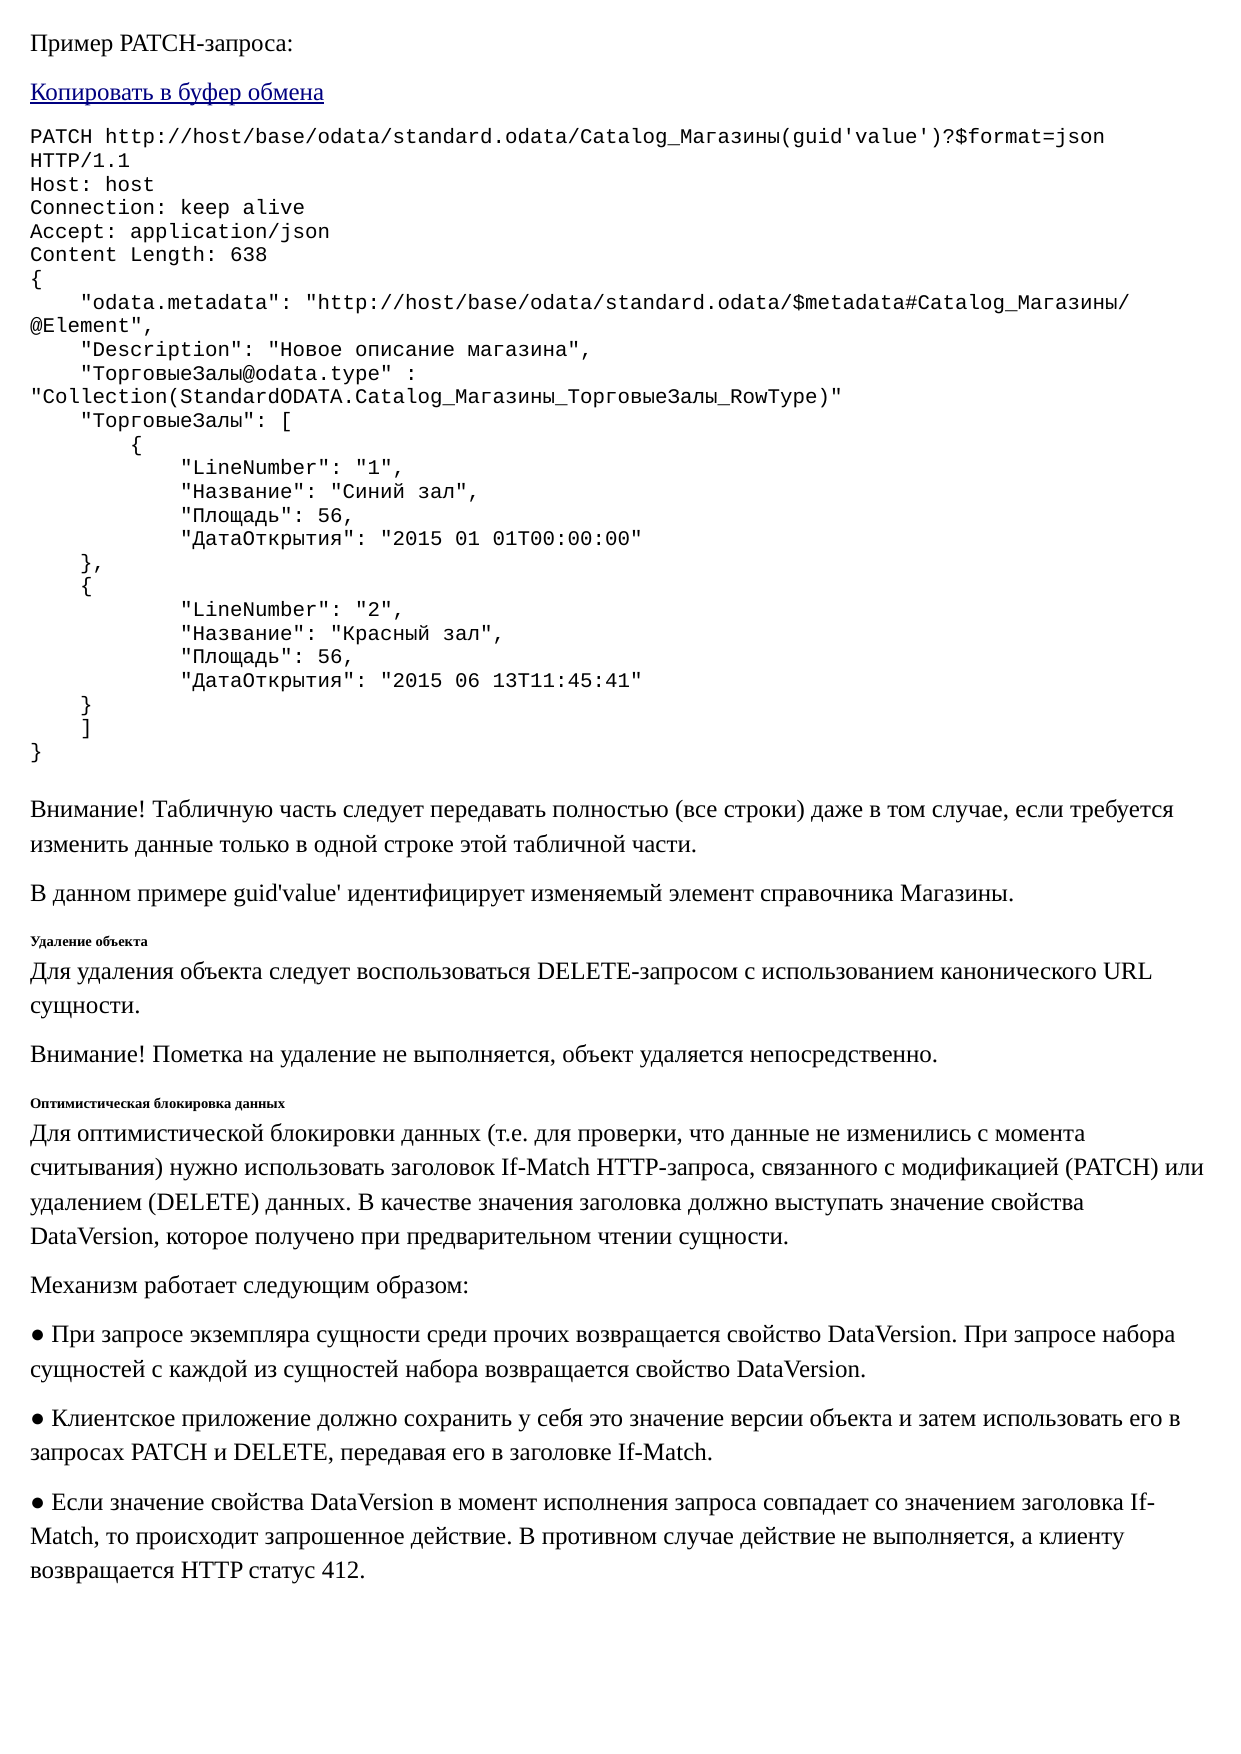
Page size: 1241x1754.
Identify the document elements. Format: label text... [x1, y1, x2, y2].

text "Площадь": 56, [30, 504, 1211, 528]
text "LineNumber": "1", [30, 457, 1211, 481]
text }, [30, 552, 1211, 576]
text { [30, 576, 1211, 599]
subtitle Удаление объекта [30, 933, 1211, 950]
text В данном примере guid'value' идентифицирует изменяемый элемент справочника Магазины. [30, 878, 1211, 906]
text "Description": "Новое описание магазина", [30, 339, 1211, 363]
text ] [30, 717, 1211, 741]
text { [30, 434, 1211, 457]
text Host: host [30, 173, 1211, 197]
text PATCH http://host/base/odata/standard.odata/Catalog_Магазины(guid'value')?$format=json HTTP/1.1 [30, 126, 1211, 173]
text } [30, 741, 1211, 765]
text Копировать в буфер обмена [30, 77, 1211, 106]
text ● При запросе экземпляра сущности среди прочих возвращается свойство DataVersion. При запросе набора сущностей с каждой из сущностей набора возвращается свойство DataVersion. [30, 1319, 1211, 1383]
text "ДатаОткрытия": "2015 01 01T00:00:00" [30, 528, 1211, 552]
text Для удаления объекта следует воспользоваться DELETE-запросом с использованием канонического URL сущности. [30, 956, 1211, 1019]
text "ДатаОткрытия": "2015 06 13T11:45:41" [30, 670, 1211, 694]
text "Название": "Красный зал", [30, 623, 1211, 646]
text "LineNumber": "2", [30, 599, 1211, 623]
text Механизм работает следующим образом: [30, 1270, 1211, 1299]
text Внимание! Пометка на удаление не выполняется, объект удаляется непосредственно. [30, 1039, 1211, 1068]
subtitle Оптимистическая блокировка данных [30, 1095, 1211, 1112]
text "ТорговыеЗалы": [ [30, 410, 1211, 434]
text "odata.metadata": "http://host/base/odata/standard.odata/$metadata#Catalog_Магазины/@Element", [30, 292, 1211, 339]
text "ТорговыеЗалы@odata.type" : "Collection(StandardODATA.Catalog_Магазины_ТорговыеЗалы_RowType)" [30, 363, 1211, 410]
text Content Length: 638 [30, 244, 1211, 268]
text ● Если значение свойства DataVersion в момент исполнения запроса совпадает со значением заголовка If-Match, то происходит запрошенное действие. В противном случае действие не выполняется, а клиенту возвращается HTTP статус 412. [30, 1487, 1211, 1584]
text Accept: application/json [30, 221, 1211, 244]
text Для оптимистической блокировки данных (т.е. для проверки, что данные не изменились с момента считывания) нужно использовать заголовок If-Match HTTP-запроса, связанного с модификацией (PATCH) или удалением (DELETE) данных. В качестве значения заголовка должно выступать значение свойства DataVersion, которое получено при предварительном чтении сущности. [30, 1118, 1211, 1250]
text "Площадь": 56, [30, 646, 1211, 670]
text { [30, 268, 1211, 292]
text Connection: keep alive [30, 197, 1211, 221]
text Внимание! Табличную часть следует передавать полностью (все строки) даже в том случае, если требуется изменить данные только в одной строке этой табличной части. [30, 794, 1211, 857]
text ● Клиентское приложение должно сохранить у себя это значение версии объекта и затем использовать его в запросах PATCH и DELETE, передавая его в заголовке If-Match. [30, 1403, 1211, 1466]
text "Название": "Синий зал", [30, 481, 1211, 504]
text } [30, 694, 1211, 717]
text Пример PATCH-запроса: [30, 28, 1211, 57]
